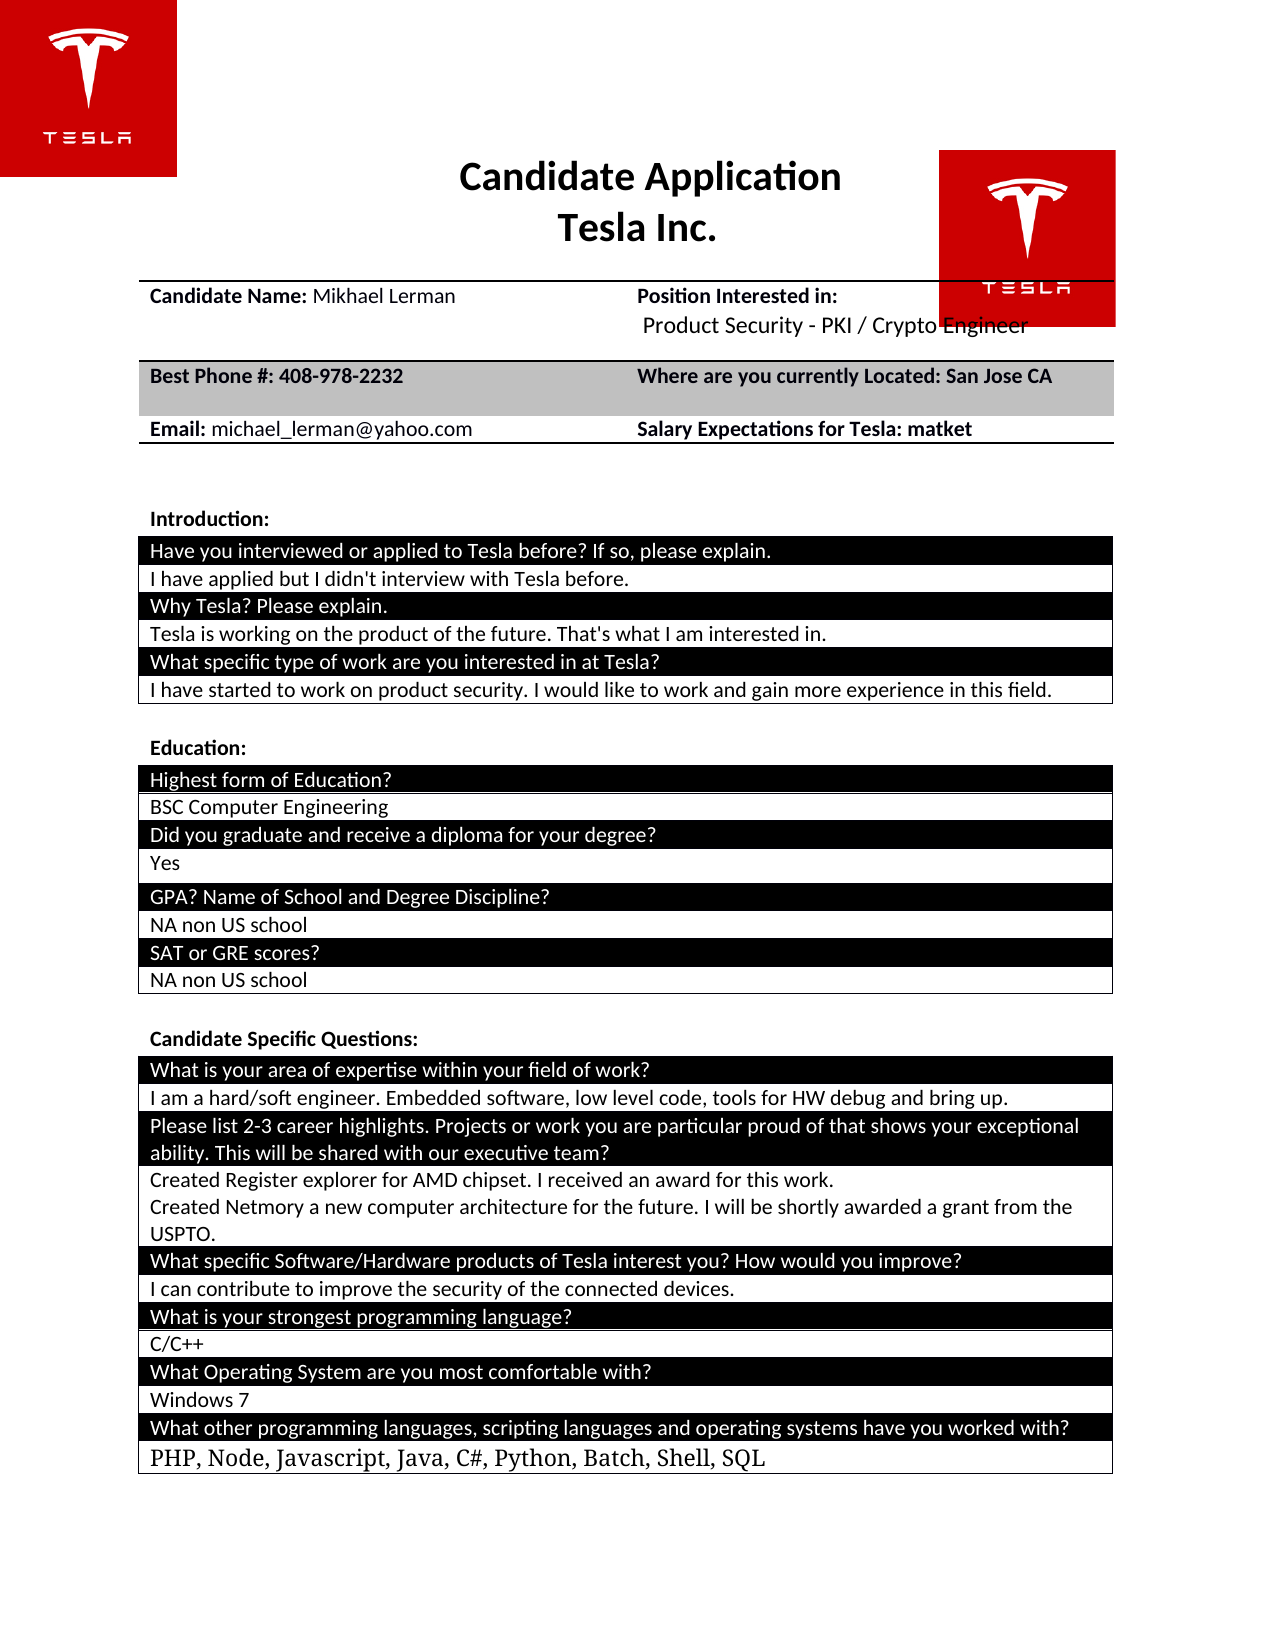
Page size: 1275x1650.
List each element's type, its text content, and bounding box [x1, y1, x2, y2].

table_cell Where are you currently Located: San Jose CA [626, 362, 1114, 416]
table_header Position Interested in: Product Security - PKI / Crypto Engineer [626, 282, 1114, 360]
table_cell I have started to work on product security. I would like to work and gain more experience in this field. [139, 676, 1112, 702]
table_header Have you interviewed or applied to Tesla before? If so, please explain. [139, 537, 1112, 564]
table_cell What specific Software/Hardware products of Tesla interest you? How would you improve? [139, 1248, 1112, 1274]
table_cell I can contribute to improve the security of the connected devices. [139, 1275, 1112, 1302]
table_cell Yes [139, 849, 1112, 882]
table_cell SAT or GRE scores? [139, 939, 1112, 966]
table_cell GPA? Name of School and Degree Discipline? [139, 884, 1112, 910]
table_cell NA non US school [139, 911, 1112, 938]
table_cell Created Register explorer for AMD chipset. I received an award for this work. Created Netmory a new computer architecture for the future. I will be shortly awarded a grant from the USPTO. [139, 1166, 1112, 1246]
table_cell What is your strongest programming language? [139, 1303, 1112, 1329]
text Introduction: [150, 506, 1125, 532]
table_cell Tesla is working on the product of the future. That's what I am interested in. [139, 620, 1112, 647]
table_cell What specific type of work are you interested in at Tesla? [139, 648, 1112, 675]
text Tesla Inc. [150, 201, 939, 252]
table_cell Windows 7 [139, 1386, 1112, 1413]
table_cell What other programming languages, scripting languages and operating systems have you worked with? [139, 1414, 1112, 1440]
table_cell Why Tesla? Please explain. [139, 593, 1112, 619]
table_cell PHP, Node, Javascript, Java, C#, Python, Batch, Shell, SQL [139, 1441, 1112, 1473]
table_header What is your area of expertise within your field of work? [139, 1057, 1112, 1083]
picture [0, 0, 177, 177]
table_header Candidate Name: Mikhael Lerman [139, 282, 626, 360]
table_header Highest form of Education? [139, 766, 1112, 792]
text Education: [150, 734, 1125, 761]
table_cell I have applied but I didn't interview with Tesla before. [139, 565, 1112, 592]
text [1116, 150, 1125, 201]
text Candidate Application [150, 150, 939, 201]
text Candidate Specific Questions: [150, 1025, 1125, 1052]
text [1116, 201, 1125, 252]
picture [939, 150, 1116, 327]
table_cell BSC Computer Engineering [139, 794, 1112, 820]
table_cell NA non US school [139, 967, 1112, 993]
table_cell What Operating System are you most comfortable with? [139, 1358, 1112, 1385]
table_cell Salary Expectations for Tesla: matket [626, 416, 1114, 442]
table_cell Did you graduate and receive a diploma for your degree? [139, 821, 1112, 848]
table_cell C/C++ [139, 1331, 1112, 1357]
table_cell Email: michael_lerman@yahoo.com [139, 416, 626, 442]
table_cell Please list 2-3 career highlights. Projects or work you are particular proud of that shows your exceptional ability. This will be shared with our executive team? [139, 1112, 1112, 1165]
table_cell I am a hard/soft engineer. Embedded software, low level code, tools for HW debug and bring up. [139, 1084, 1112, 1111]
table_cell Best Phone #: 408-978-2232 [139, 362, 626, 416]
